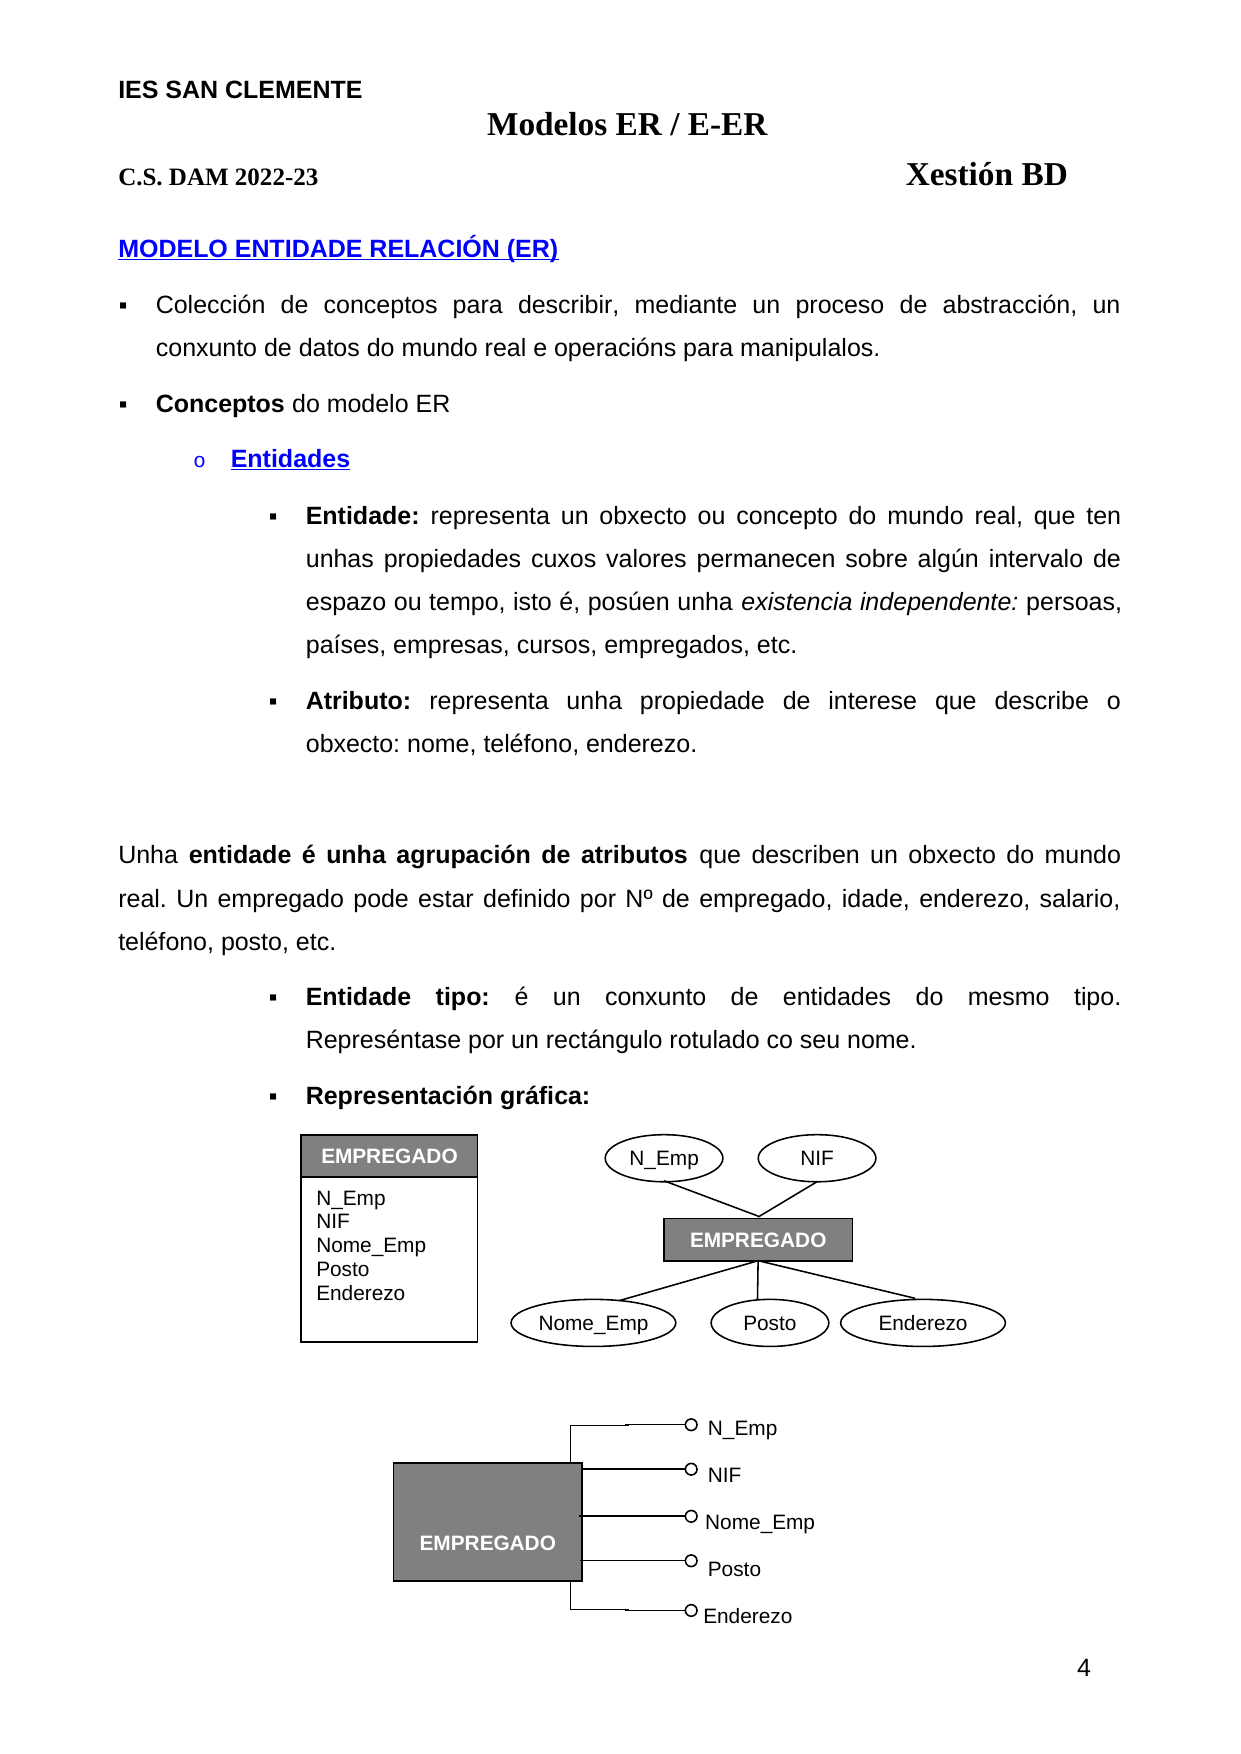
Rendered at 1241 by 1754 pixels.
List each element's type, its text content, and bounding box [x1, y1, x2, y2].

list Representación gráfica: [268, 1081, 1122, 1110]
list Unha entidade é unha agrupación de atributos que describen un obxecto do mundo real. Un empregado pode estar definido por Nº de empregado, idade, enderezo, salario, teléfono, posto, etc. [118, 841, 1122, 956]
list Entidade tipo: é un conxunto de entidades do mesmo tipo. Represéntase por un rectángulo rotulado co seu nome. [268, 982, 1122, 1054]
list Entidade: representa un obxecto ou concepto do mundo real, que ten unhas propiedades cuxos valores permanecen sobre algún intervalo de espazo ou tempo, isto é, posúen unha existencia independente: persoas, países, empresas, cursos, empregados, etc. [268, 501, 1122, 659]
list Atributo: representa unha propiedade de interese que describe o obxecto: nome, teléfono, enderezo. [268, 686, 1122, 758]
list Colección de conceptos para describir, mediante un proceso de abstracción, un conxunto de datos do mundo real e operacións para manipulalos. [118, 290, 1122, 362]
list Conceptos do modelo ER [118, 388, 1122, 417]
list Entidades [193, 444, 1122, 474]
text MODELO ENTIDADE RELACIÓN (ER) [118, 234, 1122, 263]
